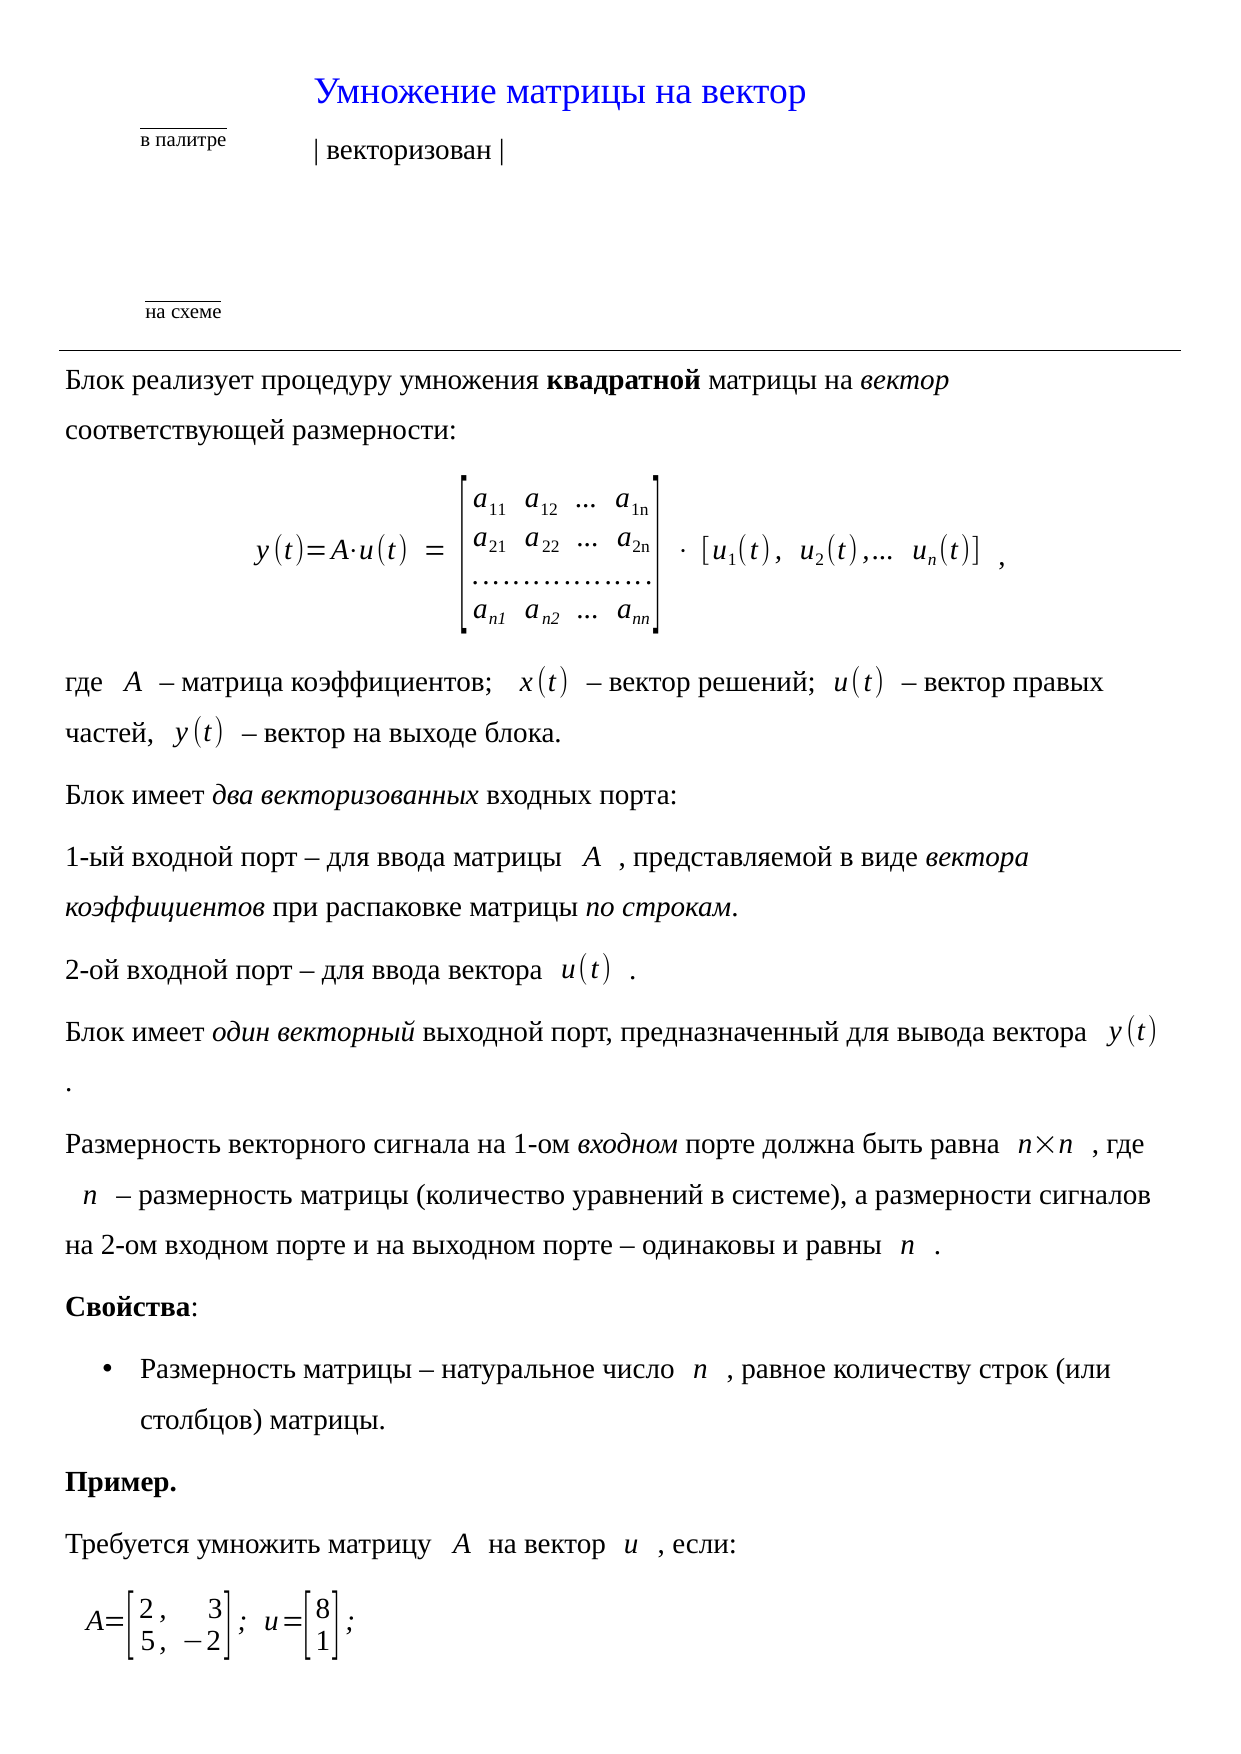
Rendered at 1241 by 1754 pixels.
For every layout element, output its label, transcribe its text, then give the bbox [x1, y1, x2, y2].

table_header Умножение матрицы на вектор [308, 59, 1181, 121]
table_cell в палитре [59, 121, 307, 178]
table_cell на схеме [59, 294, 307, 350]
table_cell [308, 294, 1181, 350]
table_cell [308, 178, 1181, 293]
table_cell Блок реализует процедуру умножения квадратной матрицы на вектор соответствующей размерности: , где– матрица коэффициентов; – вектор решений;– вектор правых частей,– вектор на выходе блока. Блок имеет два векторизованных входных порта: 1-ый входной порт – для ввода матрицы, представляемой в виде вектора коэффициентов при распаковке матрицы по строкам. 2-ой входной порт – для ввода вектора. Блок имеет один векторный выходной порт, предназначенный для вывода вектора. Размерность векторного сигнала на 1-ом входном порте должна быть равна, где– размерность матрицы (количество уравнений в системе), а размерности сигналов на 2-ом входном порте и на выходном порте – одинаковы и равны. Свойства: Размерность матрицы – натуральное число, равное количеству строк (или столбцов) матрицы. Пример. Требуется умножить матрицуна вектор, если: а результат умножения очевиден: вектор-столбец, элементы которого равны 19 и 38. На рисунке ниже представлена структурная схема решения данной задачи. Типовые блоки Размножитель использованы для формирования входных векторных сигналов: Примечание: блок выполняет процедуру умножения квадратной матрицы на вектор после каждого успешного шага интегрирования. [59, 351, 1181, 1673]
table_cell | векторизован | [308, 121, 1181, 178]
table_cell [59, 178, 307, 293]
table_header [59, 59, 307, 121]
